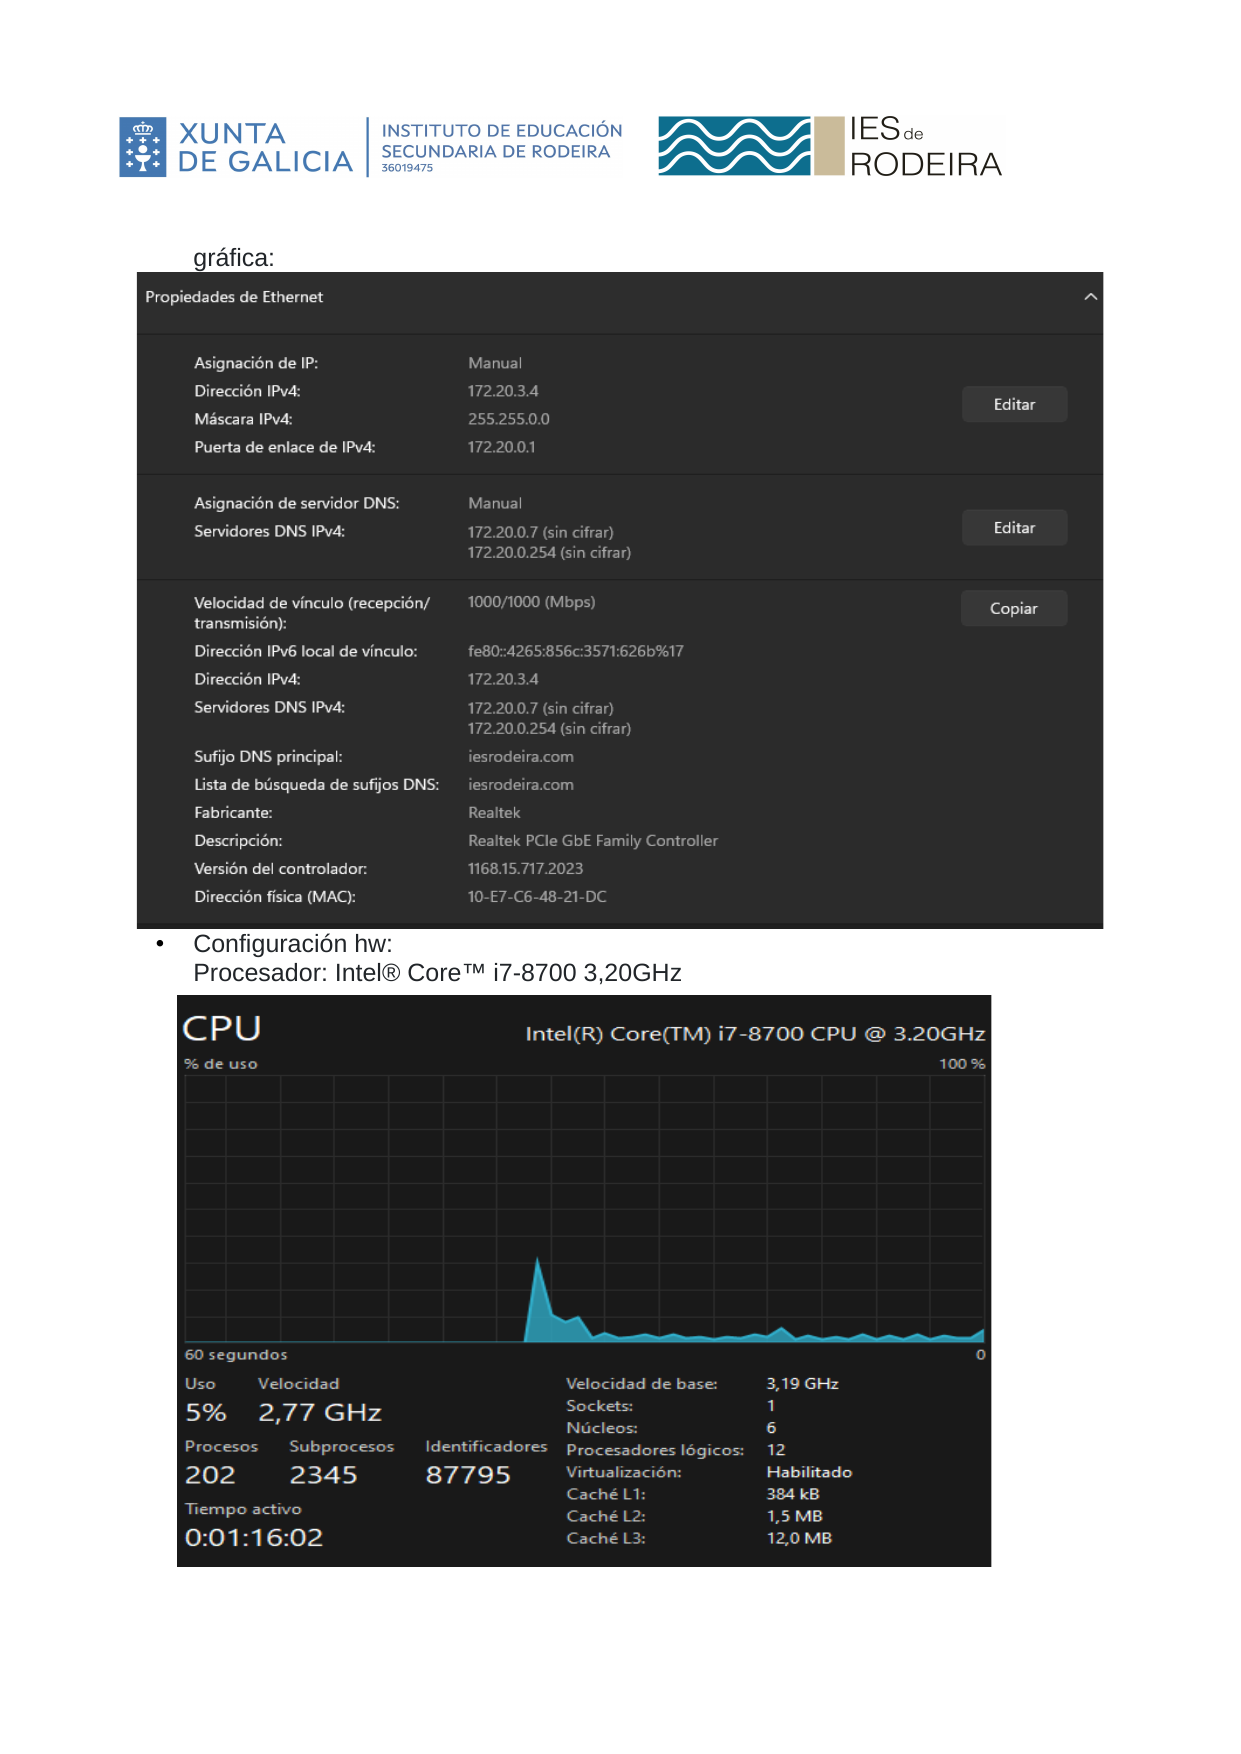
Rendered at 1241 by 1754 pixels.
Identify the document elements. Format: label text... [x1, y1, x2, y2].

list Configuración hw: [156, 272, 1122, 958]
picture [136, 272, 1104, 929]
picture [657, 115, 1006, 177]
list Procesador: Intel® Core™ i7-8700 3,20GHz [156, 958, 1122, 987]
list gráfica: [156, 243, 1122, 272]
picture [118, 116, 623, 178]
picture [177, 995, 992, 1567]
